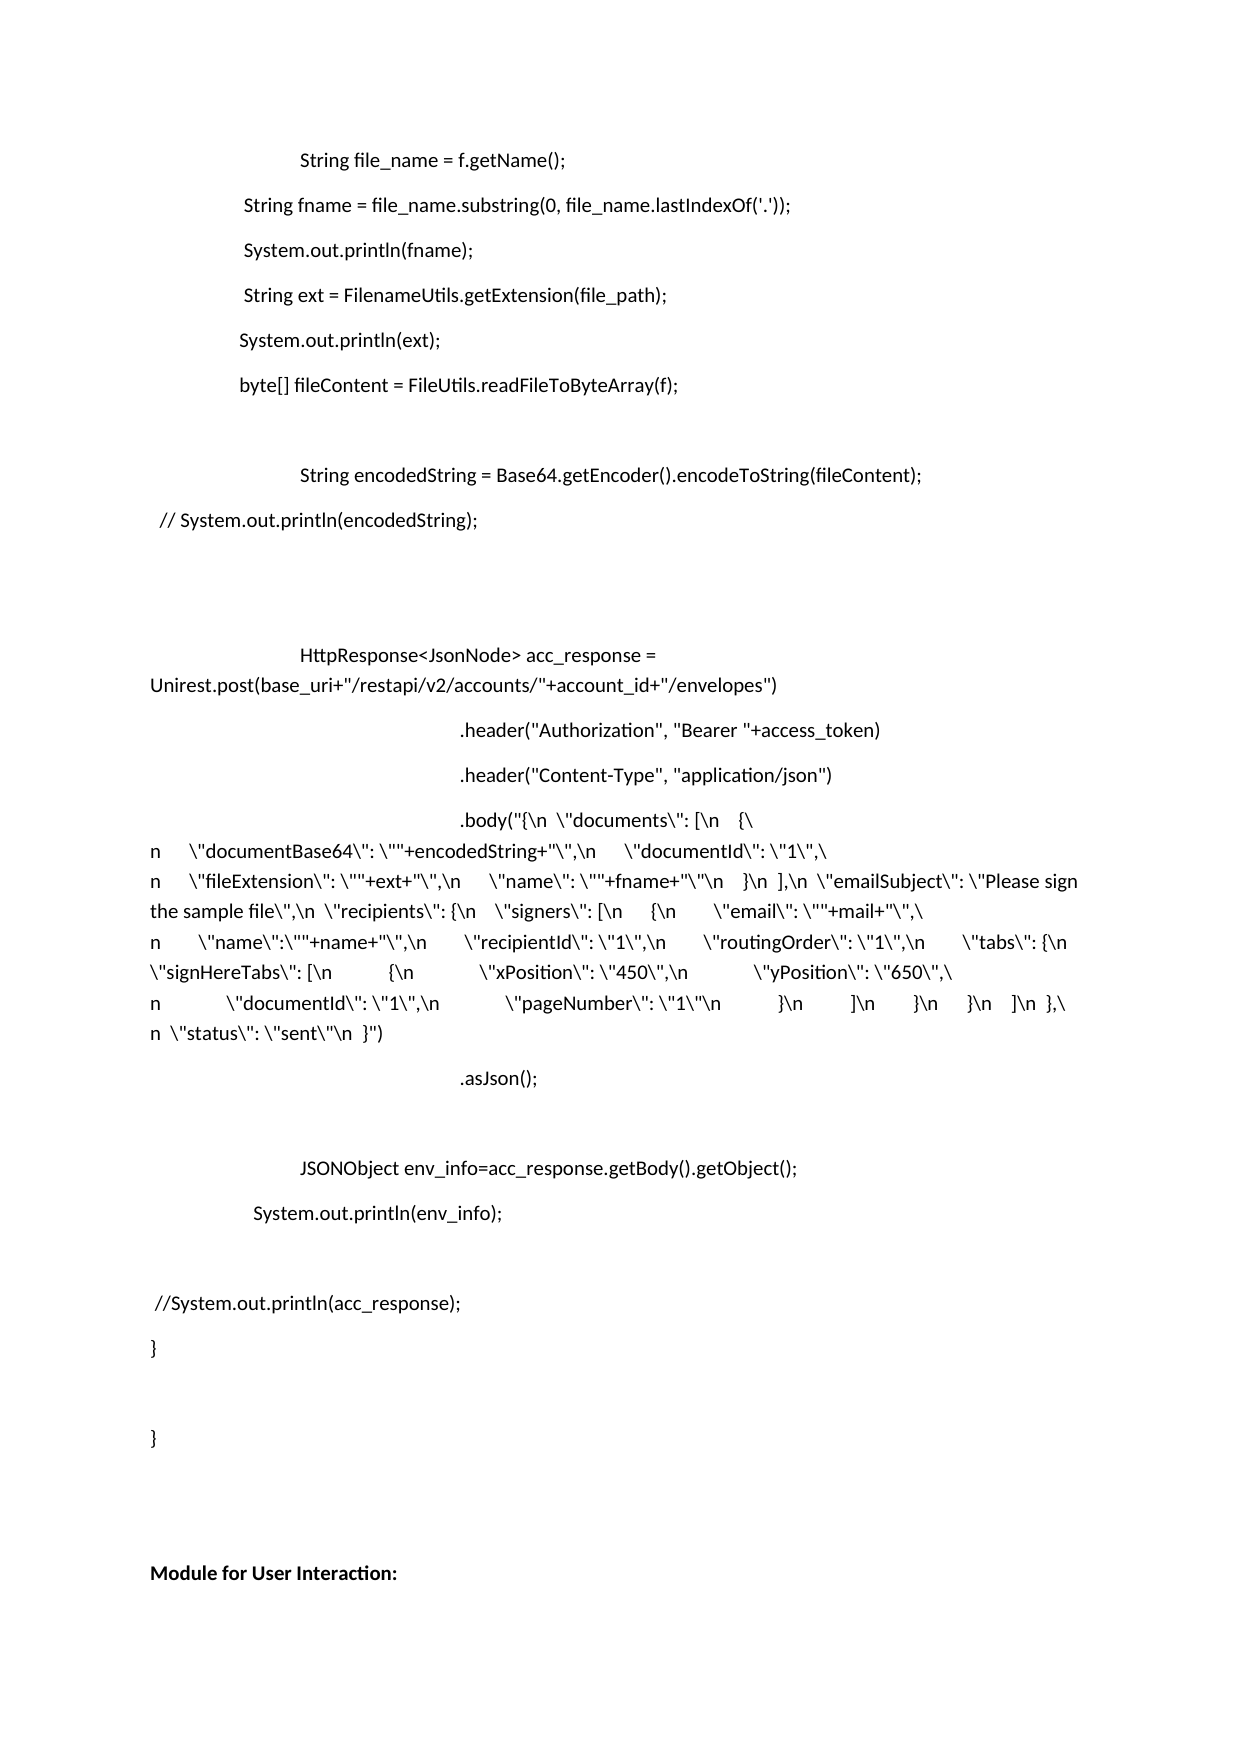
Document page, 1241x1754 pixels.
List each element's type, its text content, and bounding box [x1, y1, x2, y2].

text .header("Authorization", "Bearer "+access_token) [150, 717, 1090, 743]
text .header("Content-Type", "application/json") [150, 762, 1090, 788]
text System.out.println(fname); [150, 237, 1090, 262]
text HttpResponse<JsonNode> acc_response = Unirest.post(base_uri+"/restapi/v2/accounts/"+account_id+"/envelopes") [150, 642, 1090, 698]
text String file_name = f.getName(); [150, 147, 1090, 172]
text // System.out.println(encodedString); [150, 507, 1090, 532]
text .body("{\n \"documents\": [\n {\n \"documentBase64\": \""+encodedString+"\",\n \"documentId\": \"1\",\n \"fileExtension\": \""+ext+"\",\n \"name\": \""+fname+"\"\n }\n ],\n \"emailSubject\": \"Please sign the sample file\",\n \"recipients\": {\n \"signers\": [\n {\n \"email\": \""+mail+"\",\n \"name\":\""+name+"\",\n \"recipientId\": \"1\",\n \"routingOrder\": \"1\",\n \"tabs\": {\n \"signHereTabs\": [\n {\n \"xPosition\": \"450\",\n \"yPosition\": \"650\",\n \"documentId\": \"1\",\n \"pageNumber\": \"1\"\n }\n ]\n }\n }\n ]\n },\n \"status\": \"sent\"\n }") [150, 807, 1090, 1046]
text byte[] fileContent = FileUtils.readFileToByteArray(f); [150, 372, 1090, 397]
text String fname = file_name.substring(0, file_name.lastIndexOf('.')); [150, 192, 1090, 217]
text } [150, 1425, 1090, 1451]
text //System.out.println(acc_response); [150, 1290, 1090, 1316]
text } [150, 1335, 1090, 1361]
text System.out.println(ext); [150, 327, 1090, 352]
text System.out.println(env_info); [150, 1200, 1090, 1226]
text Module for User Interaction: [150, 1560, 1090, 1586]
text String ext = FilenameUtils.getExtension(file_path); [150, 282, 1090, 307]
text .asJson(); [150, 1065, 1090, 1091]
text String encodedString = Base64.getEncoder().encodeToString(fileContent); [150, 462, 1090, 487]
text JSONObject env_info=acc_response.getBody().getObject(); [150, 1155, 1090, 1181]
